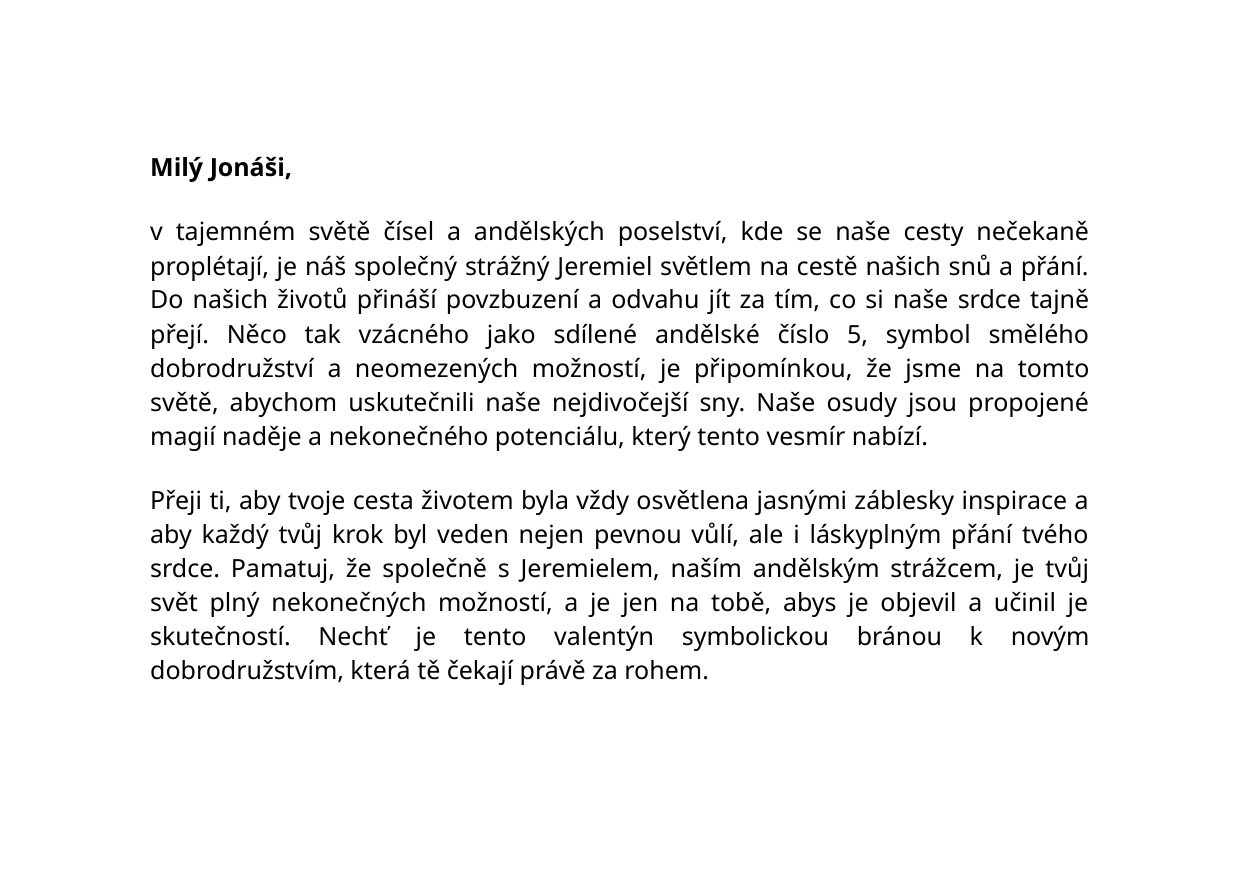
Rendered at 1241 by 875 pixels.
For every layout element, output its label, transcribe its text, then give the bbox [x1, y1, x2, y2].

text Přeji ti, aby tvoje cesta životem byla vždy osvětlena jasnými záblesky inspirace a aby každý tvůj krok byl veden nejen pevnou vůlí, ale i láskyplným přání tvého srdce. Pamatuj, že společně s Jeremielem, naším andělským strážcem, je tvůj svět plný nekonečných možností, a je jen na tobě, abys je objevil a učinil je skutečností. Nechť je tento valentýn symbolickou bránou k novým dobrodružstvím, která tě čekají právě za rohem. [150, 482, 1091, 687]
text Milý Jonáši, [150, 150, 1091, 184]
text v tajemném světě čísel a andělských poselství, kde se naše cesty nečekaně proplétají, je náš společný strážný Jeremiel světlem na cestě našich snů a přání. Do našich životů přináší povzbuzení a odvahu jít za tím, co si naše srdce tajně přejí. Něco tak vzácného jako sdílené andělské číslo 5, symbol smělého dobrodružství a neomezených možností, je připomínkou, že jsme na tomto světě, abychom uskutečnili naše nejdivočejší sny. Naše osudy jsou propojené magií naděje a nekonečného potenciálu, který tento vesmír nabízí. [150, 214, 1091, 452]
